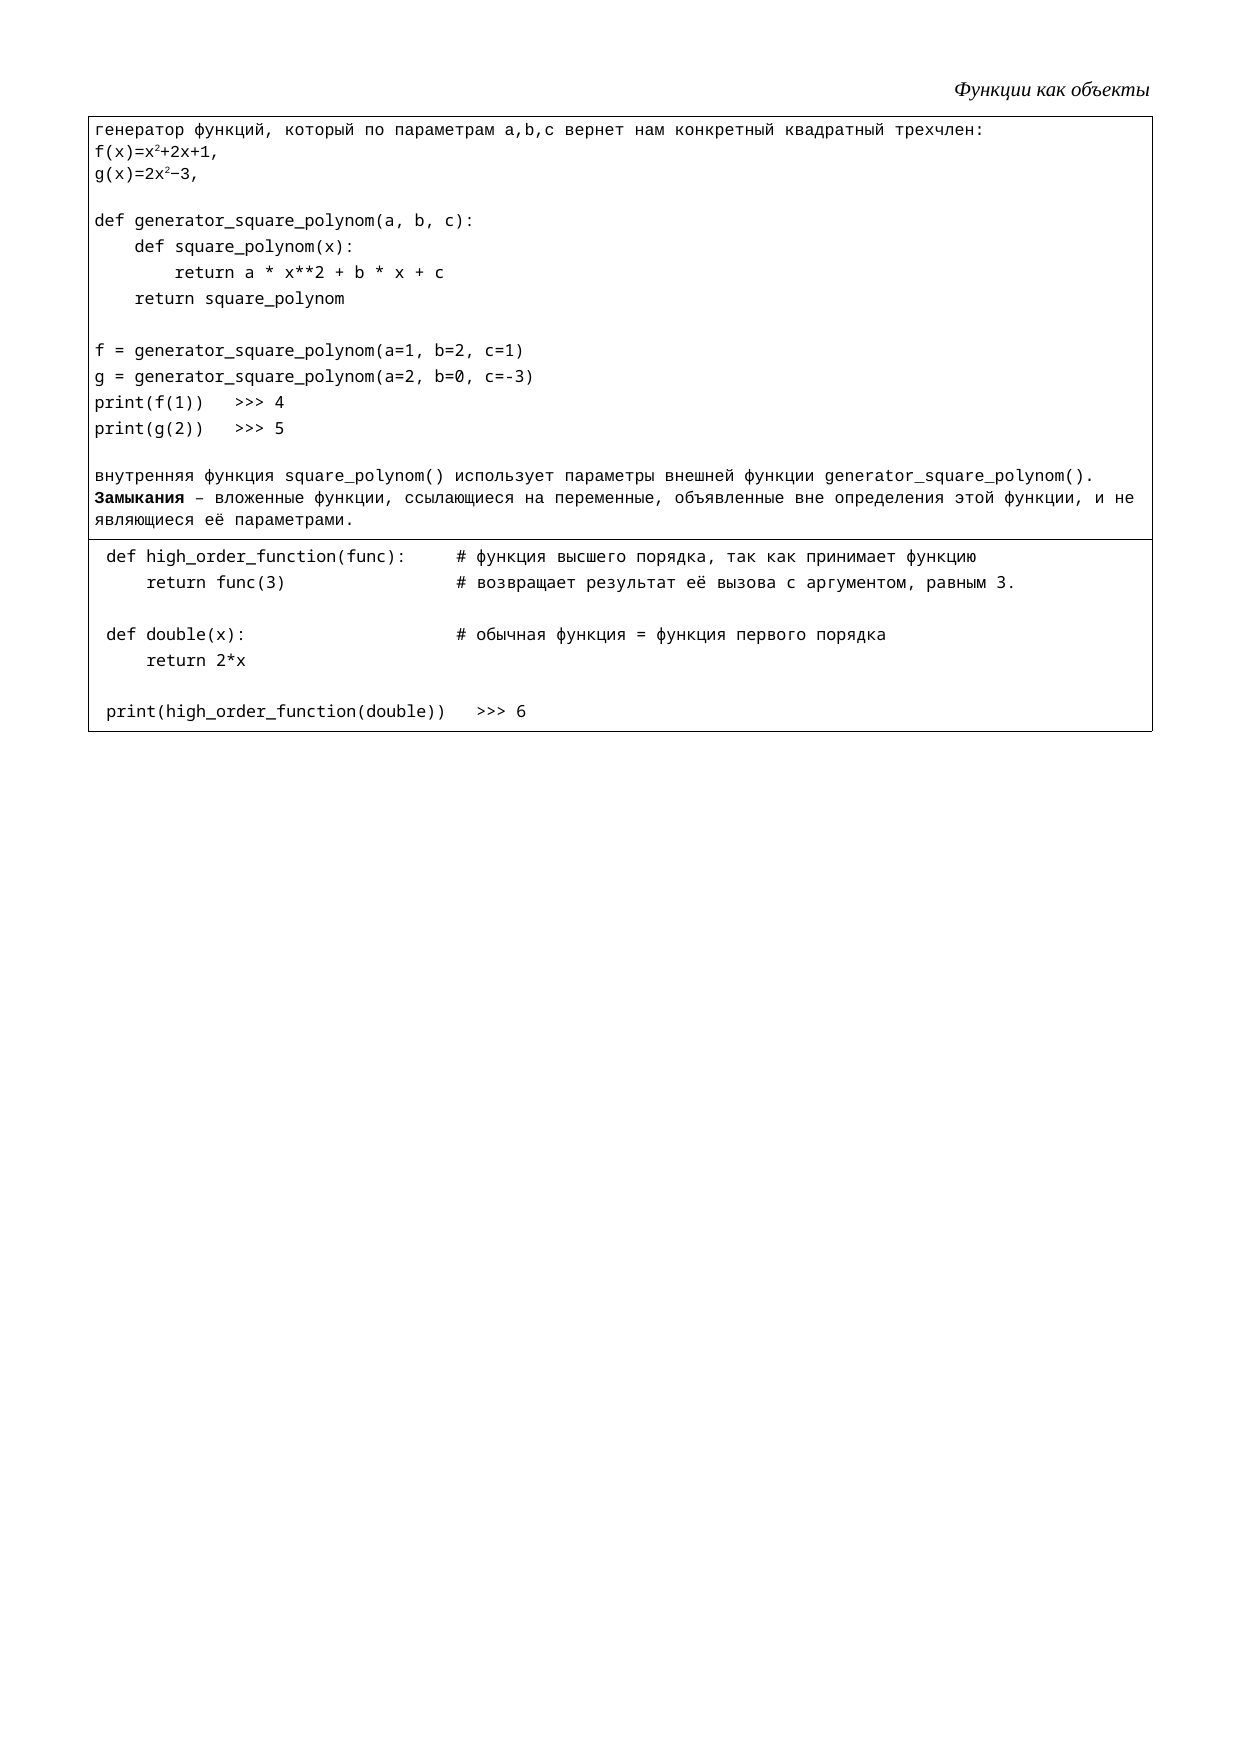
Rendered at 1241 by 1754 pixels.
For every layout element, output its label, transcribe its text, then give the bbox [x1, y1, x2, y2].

table_cell генератор функций, который по параметрам a,b,c вернет нам конкретный квадратный трехчлен: f(x)=x2+2x+1, g(x)=2x2−3, def generator_square_polynom(a, b, c): def square_polynom(x): return a * x**2 + b * x + c return square_polynom f = generator_square_polynom(a=1, b=2, c=1) g = generator_square_polynom(a=2, b=0, c=-3) print(f(1)) >>> 4 print(g(2)) >>> 5 внутренняя функция square_polynom() использует параметры внешней функции generator_square_polynom(). Замыкания – вложенные функции, ссылающиеся на переменные, объявленные вне определения этой функции, и не являющиеся её параметрами. [89, 117, 1152, 539]
table_cell def high_order_function(func): # функция высшего порядка, так как принимает функцию return func(3) # возвращает результат её вызова с аргументом, равным 3. def double(x): # обычная функция = функция первого порядка return 2*x print(high_order_function(double)) >>> 6 [89, 540, 1152, 731]
